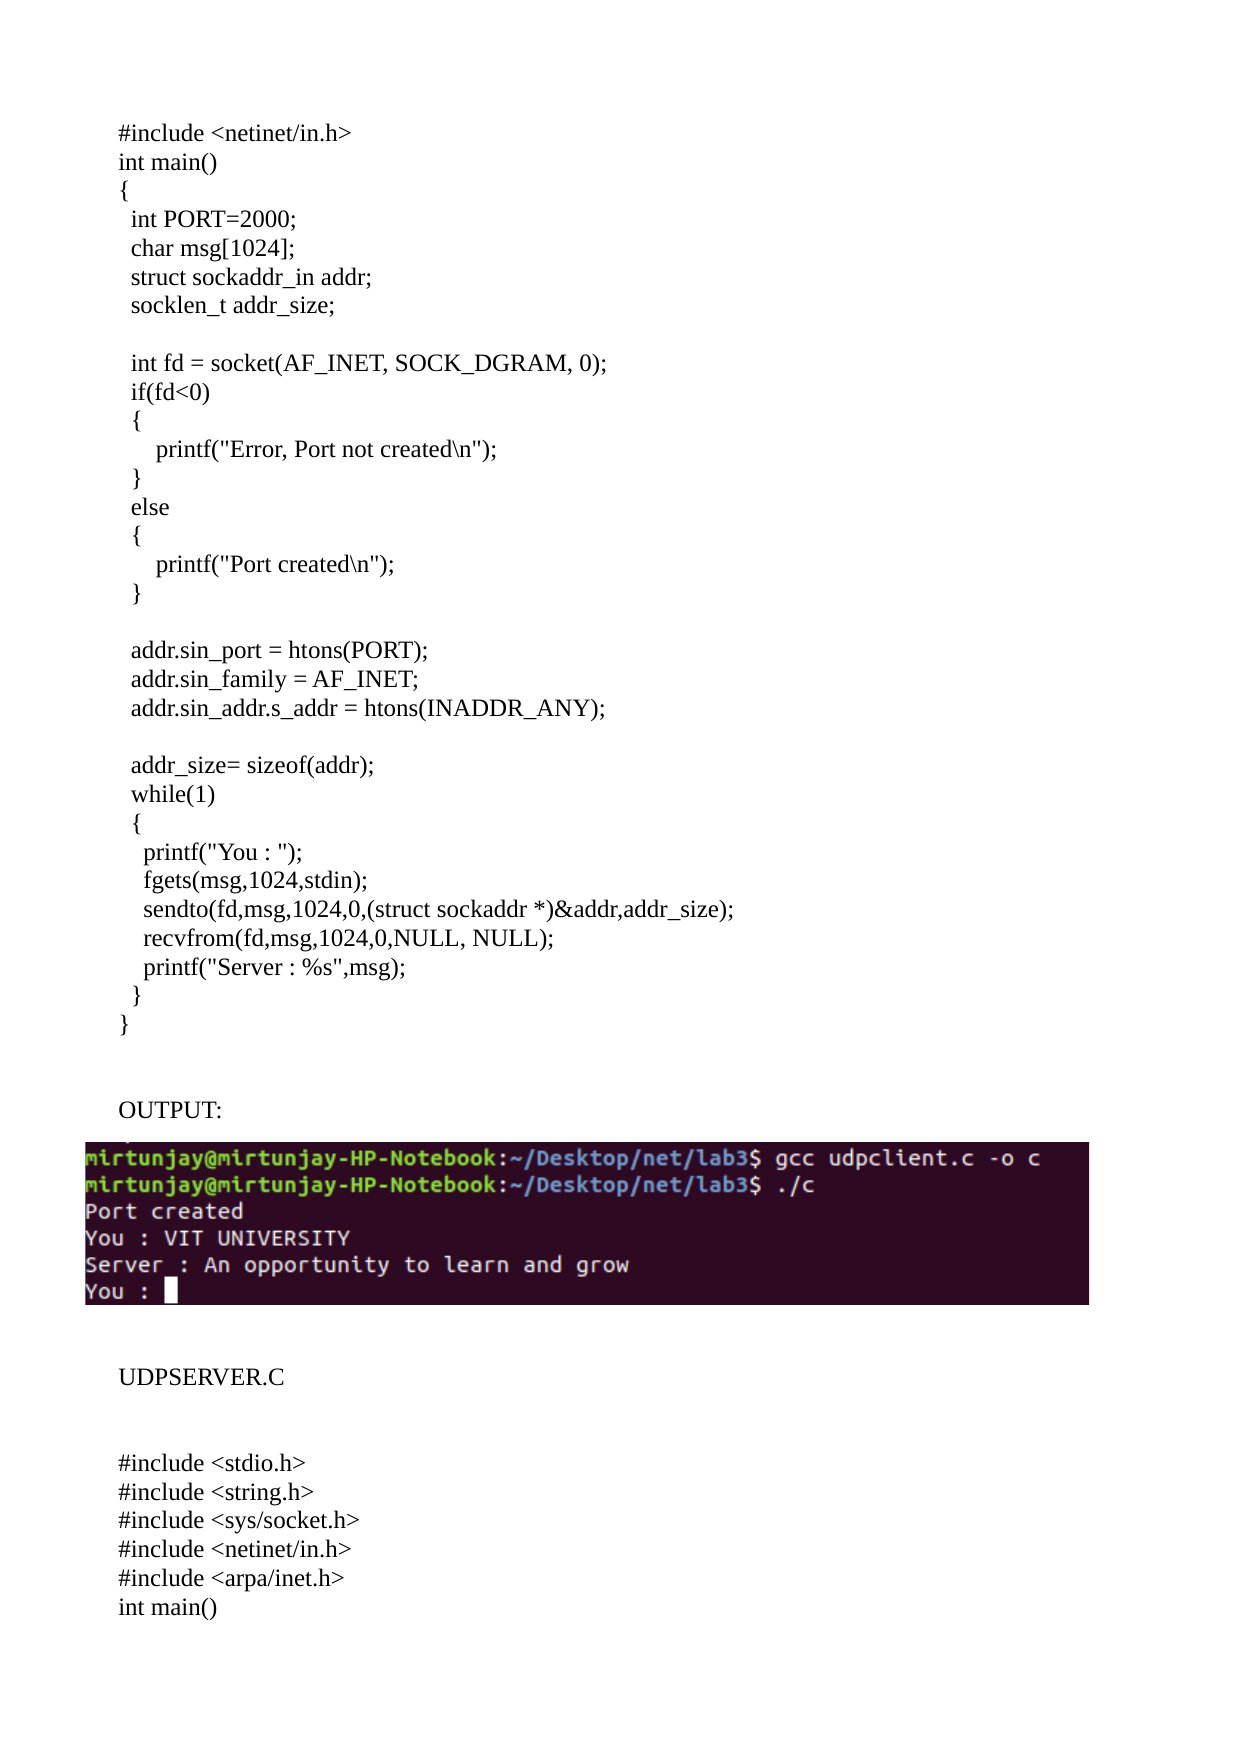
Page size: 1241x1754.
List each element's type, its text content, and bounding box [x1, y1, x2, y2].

text socklen_t addr_size; [118, 291, 1122, 319]
text printf("You : "); [118, 837, 1122, 866]
text int fd = socket(AF_INET, SOCK_DGRAM, 0); [118, 348, 1122, 377]
text char msg[1024]; [118, 233, 1122, 262]
text struct sockaddr_in addr; [118, 262, 1122, 291]
text addr.sin_port = htons(PORT); [118, 636, 1122, 664]
text addr.sin_addr.s_addr = htons(INADDR_ANY); [118, 693, 1122, 722]
text int main() [118, 1592, 1122, 1621]
text printf("Error, Port not created\n"); [118, 434, 1122, 463]
text else [118, 492, 1122, 521]
text if(fd<0) [118, 377, 1122, 406]
text OUTPUT: [118, 1096, 1122, 1124]
text addr.sin_family = AF_INET; [118, 664, 1122, 693]
text fgets(msg,1024,stdin); [118, 866, 1122, 894]
text int PORT=2000; [118, 204, 1122, 233]
text } [118, 463, 1122, 492]
text #include <stdio.h> [118, 1448, 1122, 1477]
picture [85, 1142, 1090, 1305]
text } [118, 578, 1122, 607]
text while(1) [118, 779, 1122, 808]
text #include <netinet/in.h> [118, 1534, 1122, 1563]
text sendto(fd,msg,1024,0,(struct sockaddr *)&addr,addr_size); [118, 894, 1122, 923]
text UDPSERVER.C [118, 1362, 1122, 1391]
text #include <string.h> [118, 1477, 1122, 1506]
text int main() [118, 147, 1122, 176]
text printf("Server : %s",msg); [118, 952, 1122, 981]
text #include <sys/socket.h> [118, 1506, 1122, 1534]
text { [118, 521, 1122, 549]
text #include <arpa/inet.h> [118, 1563, 1122, 1592]
text printf("Port created\n"); [118, 549, 1122, 578]
text addr_size= sizeof(addr); [118, 751, 1122, 779]
text #include <netinet/in.h> [118, 118, 1122, 147]
text } [118, 981, 1122, 1009]
text { [118, 808, 1122, 837]
text { [118, 406, 1122, 434]
text recvfrom(fd,msg,1024,0,NULL, NULL); [118, 923, 1122, 952]
text { [118, 176, 1122, 204]
text } [118, 1009, 1122, 1038]
